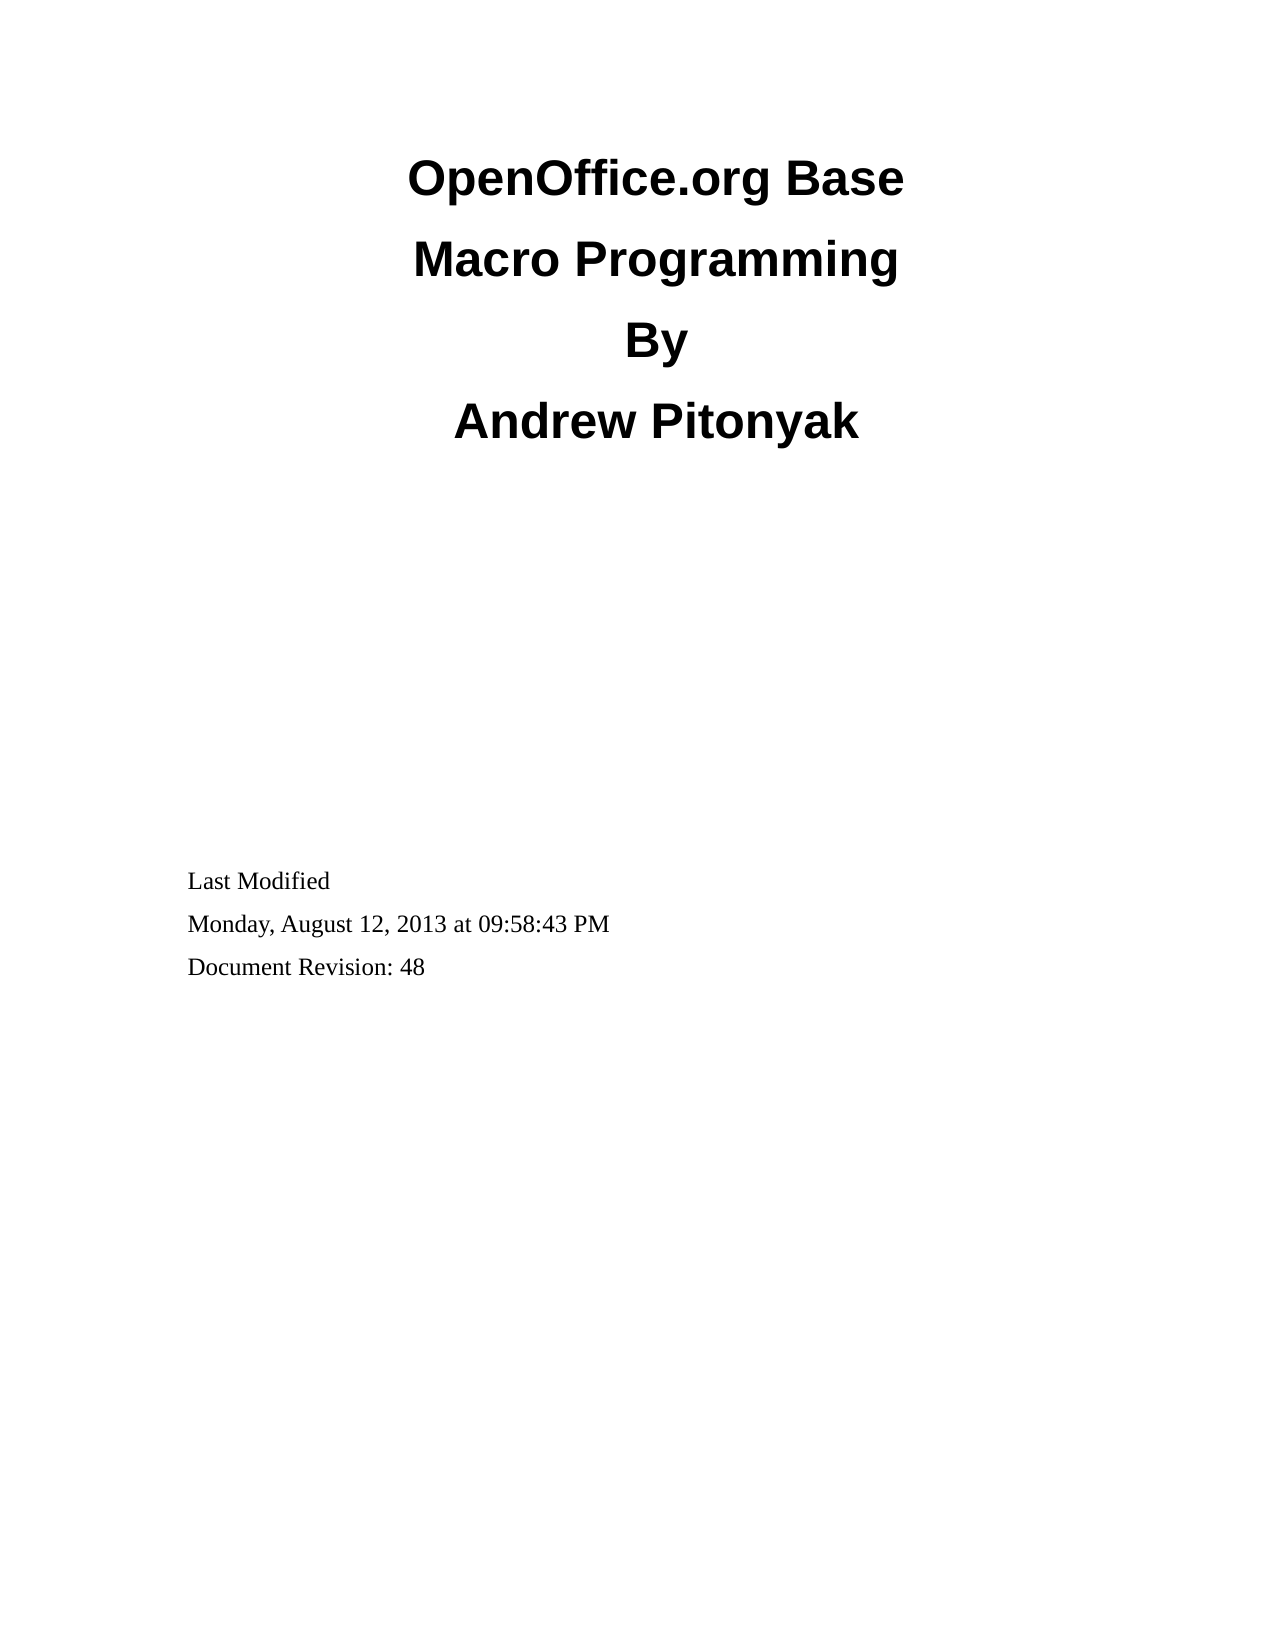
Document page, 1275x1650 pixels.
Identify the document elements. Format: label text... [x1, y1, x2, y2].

text Document Revision: 48 [187, 952, 1125, 981]
text Last Modified [187, 867, 1125, 895]
title Andrew Pitonyak [187, 393, 1125, 449]
title Macro Programming [187, 231, 1125, 287]
title OpenOffice.org Base [187, 150, 1125, 206]
text Monday, August 12, 2013 at 09:58:43 PM [187, 910, 1125, 938]
title By [187, 312, 1125, 368]
